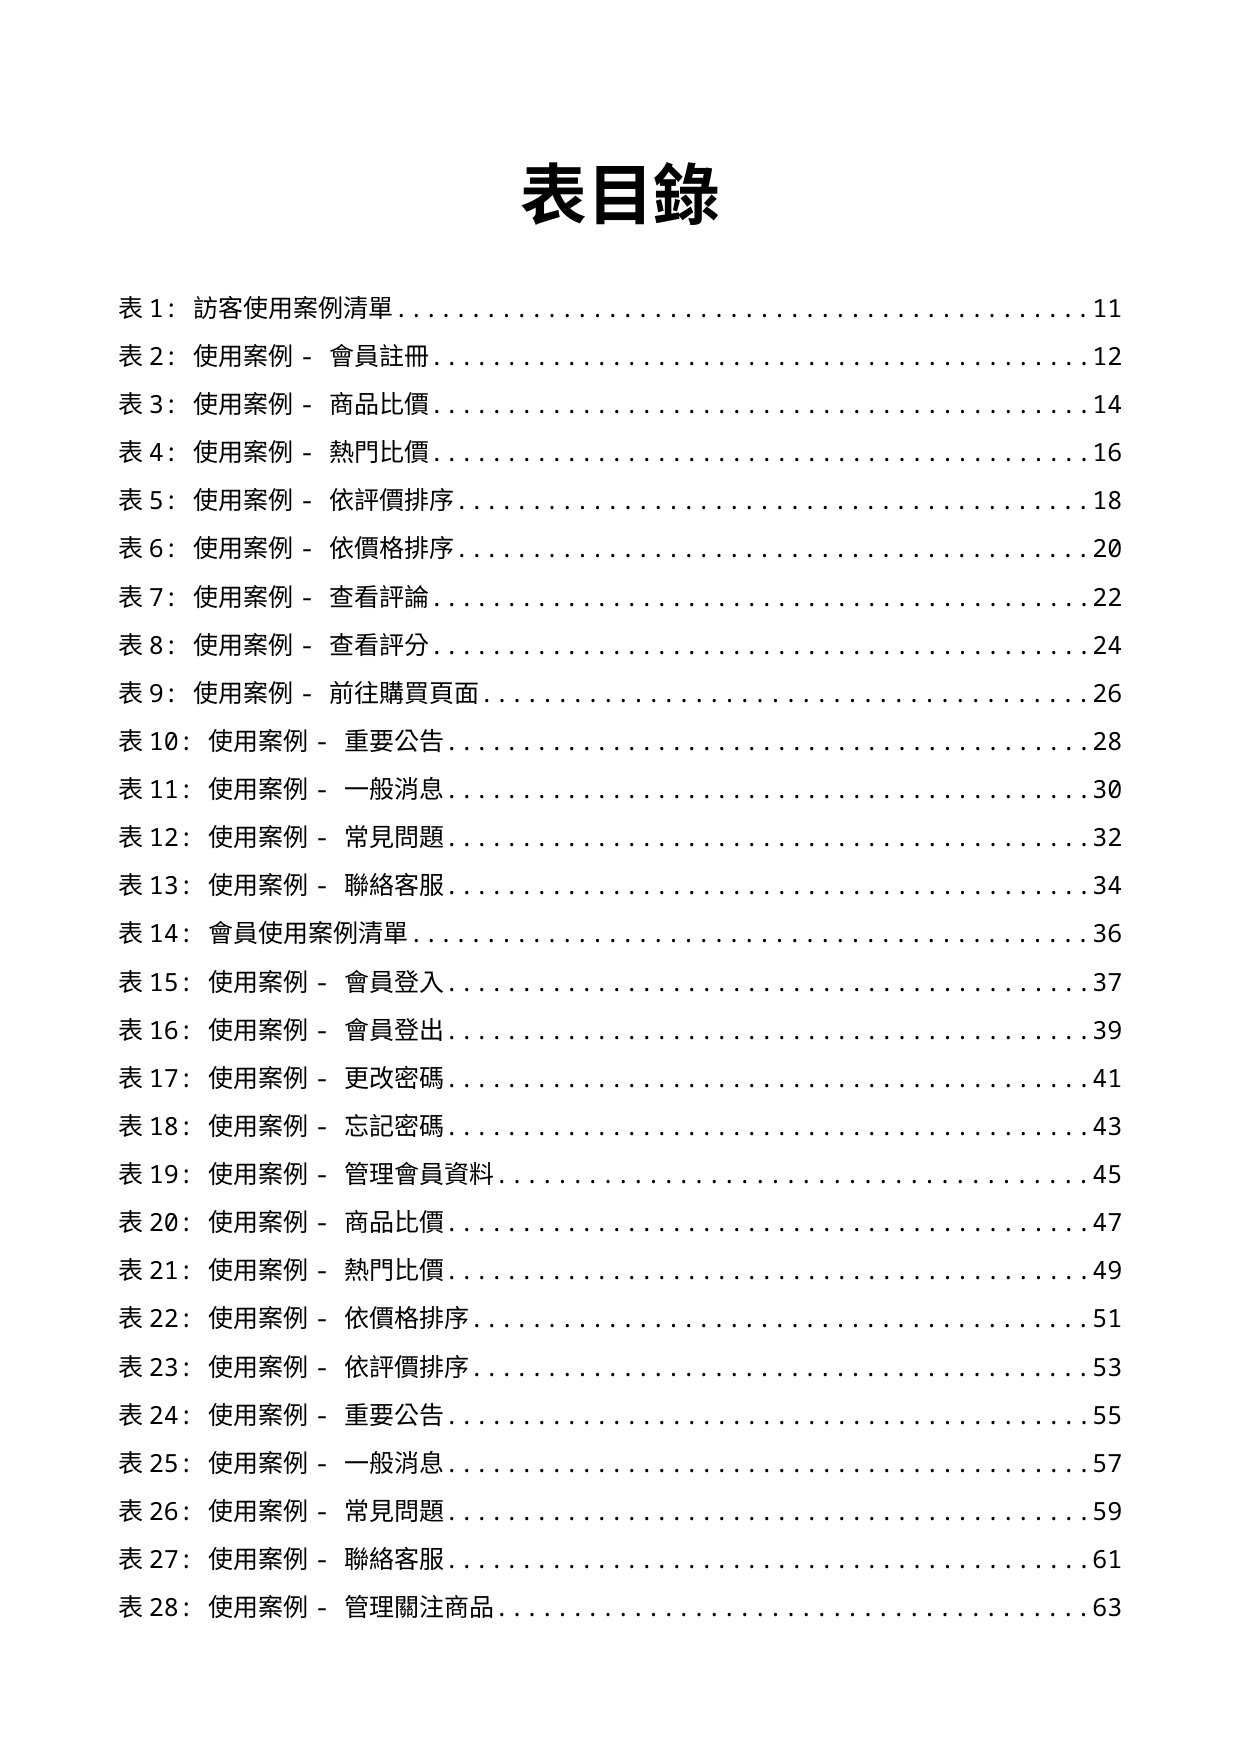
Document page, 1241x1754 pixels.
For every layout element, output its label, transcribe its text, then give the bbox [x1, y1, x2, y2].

text 表 27: 使用案例 - 聯絡客服 61 [118, 1539, 1122, 1576]
text 表 24: 使用案例 - 重要公告 55 [118, 1395, 1122, 1431]
text 表 21: 使用案例 - 熱門比價 49 [118, 1251, 1122, 1287]
text 表 1: 訪客使用案例清單 11 [118, 288, 1122, 324]
text 表 3: 使用案例 - 商品比價 14 [118, 384, 1122, 421]
text 表 5: 使用案例 - 依評價排序 18 [118, 481, 1122, 517]
text 表 12: 使用案例 - 常見問題 32 [118, 818, 1122, 854]
text 表 6: 使用案例 - 依價格排序 20 [118, 529, 1122, 565]
text 表 16: 使用案例 - 會員登出 39 [118, 1010, 1122, 1046]
text 表 15: 使用案例 - 會員登入 37 [118, 962, 1122, 998]
text 表 13: 使用案例 - 聯絡客服 34 [118, 866, 1122, 902]
text 表 26: 使用案例 - 常見問題 59 [118, 1491, 1122, 1528]
text 表 7: 使用案例 - 查看評論 22 [118, 577, 1122, 613]
text 表 14: 會員使用案例清單 36 [118, 914, 1122, 950]
text 表 8: 使用案例 - 查看評分 24 [118, 625, 1122, 661]
text 表 18: 使用案例 - 忘記密碼 43 [118, 1106, 1122, 1143]
text 表 17: 使用案例 - 更改密碼 41 [118, 1058, 1122, 1094]
text 表 9: 使用案例 - 前往購買頁面 26 [118, 673, 1122, 709]
text 表 2: 使用案例 - 會員註冊 12 [118, 336, 1122, 373]
text 表 28: 使用案例 - 管理關注商品 63 [118, 1588, 1122, 1624]
text 表 20: 使用案例 - 商品比價 47 [118, 1203, 1122, 1239]
text 表 22: 使用案例 - 依價格排序 51 [118, 1299, 1122, 1335]
text 表 25: 使用案例 - 一般消息 57 [118, 1443, 1122, 1479]
text 表 4: 使用案例 - 熱門比價 16 [118, 433, 1122, 469]
text 表 23: 使用案例 - 依評價排序 53 [118, 1347, 1122, 1383]
subtitle 表目錄 [118, 142, 1122, 238]
text 表 19: 使用案例 - 管理會員資料 45 [118, 1154, 1122, 1191]
text 表 11: 使用案例 - 一般消息 30 [118, 769, 1122, 806]
text 表 10: 使用案例 - 重要公告 28 [118, 721, 1122, 758]
